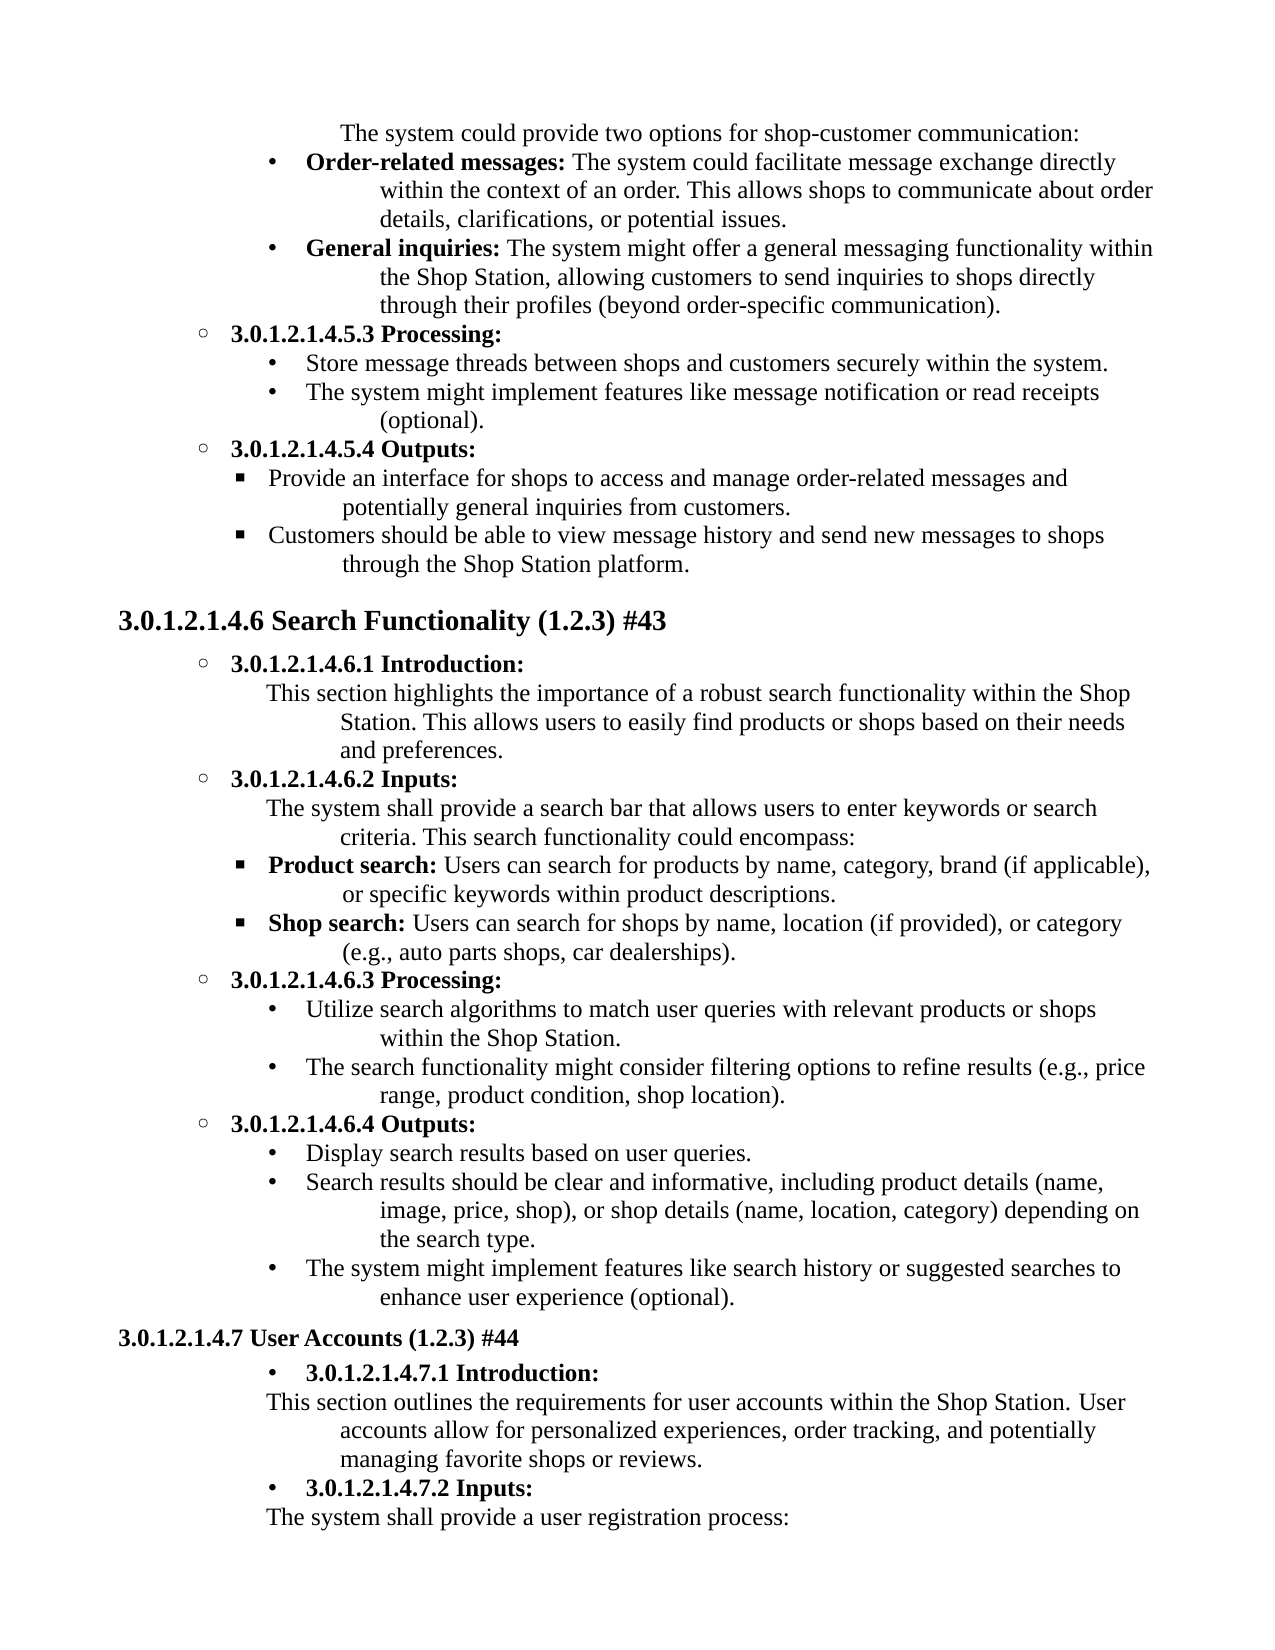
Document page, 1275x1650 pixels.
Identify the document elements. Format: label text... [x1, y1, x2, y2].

list The system might implement features like search history or suggested searches to enhance user experience (optional). [268, 1253, 1157, 1310]
list 3.0.1.2.1.4.7.1 Introduction: [268, 1358, 1157, 1387]
list 3.0.1.2.1.4.6.3 Processing: [193, 965, 1157, 994]
text The system could provide two options for shop-customer communication: [192, 118, 1157, 147]
list Display search results based on user queries. [268, 1138, 1157, 1167]
list 3.0.1.2.1.4.7.2 Inputs: [268, 1473, 1157, 1502]
list Store message threads between shops and customers securely within the system. [268, 348, 1157, 377]
list Provide an interface for shops to access and manage order-related messages and potentially general inquiries from customers. [231, 463, 1157, 521]
list 3.0.1.2.1.4.6.4 Outputs: [193, 1109, 1157, 1138]
list 3.0.1.2.1.4.5.3 Processing: [193, 319, 1157, 348]
list The system might implement features like message notification or read receipts (optional). [268, 377, 1157, 434]
list Customers should be able to view message history and send new messages to shops through the Shop Station platform. [231, 521, 1157, 578]
list Shop search: Users can search for shops by name, location (if provided), or category (e.g., auto parts shops, car dealerships). [231, 908, 1157, 965]
subtitle 3.0.1.2.1.4.6 Search Functionality (1.2.3) #43 [118, 603, 1157, 637]
list 3.0.1.2.1.4.6.1 Introduction: [193, 649, 1157, 678]
list Product search: Users can search for products by name, category, brand (if applicable), or specific keywords within product descriptions. [231, 850, 1157, 908]
text This section outlines the requirements for user accounts within the Shop Station. User accounts allow for personalized experiences, order tracking, and potentially managing favorite shops or reviews. [266, 1387, 1157, 1473]
list General inquiries: The system might offer a general messaging functionality within the Shop Station, allowing customers to send inquiries to shops directly through their profiles (beyond order-specific communication). [268, 233, 1157, 319]
list 3.0.1.2.1.4.6.2 Inputs: [193, 764, 1157, 793]
list Utilize search algorithms to match user queries with relevant products or shops within the Shop Station. [268, 994, 1157, 1052]
subtitle 3.0.1.2.1.4.7 User Accounts (1.2.3) #44 [118, 1323, 1157, 1352]
list 3.0.1.2.1.4.5.4 Outputs: [193, 434, 1157, 463]
list Order-related messages: The system could facilitate message exchange directly within the context of an order. This allows shops to communicate about order details, clarifications, or potential issues. [268, 147, 1157, 233]
list The search functionality might consider filtering options to refine results (e.g., price range, product condition, shop location). [268, 1052, 1157, 1109]
list Search results should be clear and informative, including product details (name, image, price, shop), or shop details (name, location, category) depending on the search type. [268, 1167, 1157, 1253]
text This section highlights the importance of a robust search functionality within the Shop Station. This allows users to easily find products or shops based on their needs and preferences. [192, 678, 1157, 764]
text The system shall provide a search bar that allows users to enter keywords or search criteria. This search functionality could encompass: [192, 793, 1157, 850]
text The system shall provide a user registration process: [266, 1502, 1157, 1530]
